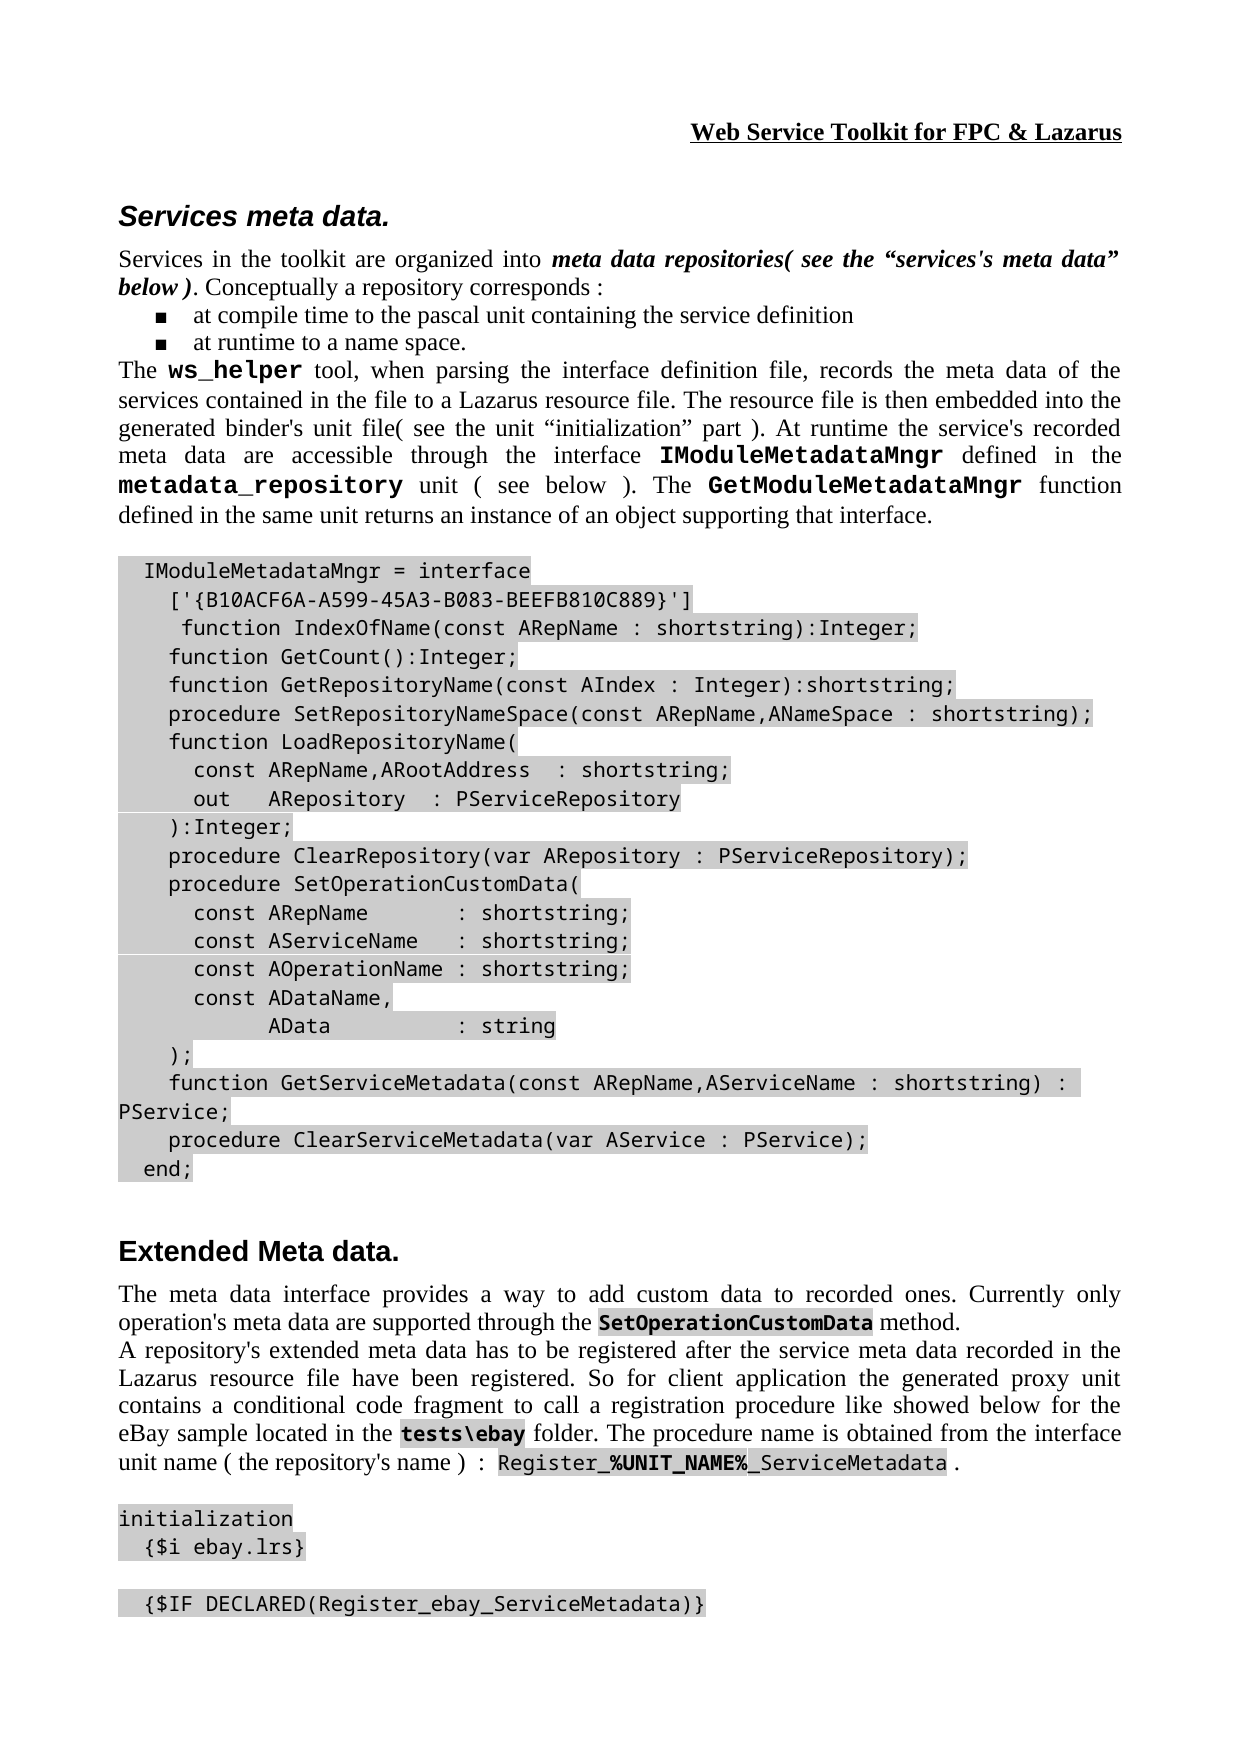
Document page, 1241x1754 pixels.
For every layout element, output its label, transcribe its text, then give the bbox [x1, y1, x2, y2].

text ):Integer; [118, 812, 1122, 841]
text const ARepName,ARootAddress : shortstring; [118, 756, 1122, 784]
subtitle Extended Meta data. [118, 1235, 1122, 1267]
text function GetServiceMetadata(const ARepName,AServiceName : shortstring) : PService; [118, 1068, 1122, 1125]
text Services in the toolkit are organized into meta data repositories( see the “services's meta data” below ). Conceptually a repository corresponds : [118, 245, 1122, 301]
text procedure ClearRepository(var ARepository : PServiceRepository); [118, 841, 1122, 869]
text procedure SetOperationCustomData( [118, 869, 1122, 898]
text const ARepName : shortstring; [118, 898, 1122, 926]
text procedure ClearServiceMetadata(var AService : PService); [118, 1125, 1122, 1154]
list at runtime to a name space. [156, 328, 1122, 356]
text AData : string [118, 1011, 1122, 1040]
text {$IF DECLARED(Register_ebay_ServiceMetadata)} [118, 1589, 1122, 1617]
text const AServiceName : shortstring; [118, 926, 1122, 954]
text out ARepository : PServiceRepository [118, 784, 1122, 812]
text function GetRepositoryName(const AIndex : Integer):shortstring; [118, 670, 1122, 699]
text ); [118, 1040, 1122, 1068]
text ['{B10ACF6A-A599-45A3-B083-BEEFB810C889}'] [118, 585, 1122, 613]
text {$i ebay.lrs} [118, 1532, 1122, 1561]
text const ADataName, [118, 983, 1122, 1011]
text The meta data interface provides a way to add custom data to recorded ones. Currently only operation's meta data are supported through the SetOperationCustomData method. [118, 1280, 1122, 1336]
text end; [118, 1154, 1122, 1182]
text IModuleMetadataMngr = interface [118, 556, 1122, 585]
text procedure SetRepositoryNameSpace(const ARepName,ANameSpace : shortstring); [118, 699, 1122, 727]
text The ws_helper tool, when parsing the interface definition file, records the meta data of the services contained in the file to a Lazarus resource file. The resource file is then embedded into the generated binder's unit file( see the unit “initialization” part ). At runtime the service's recorded meta data are accessible through the interface IModuleMetadataMngr defined in the metadata_repository unit ( see below ). The GetModuleMetadataMngr function defined in the same unit returns an instance of an object supporting that interface. [118, 356, 1122, 529]
text A repository's extended meta data has to be registered after the service meta data recorded in the Lazarus resource file have been registered. So for client application the generated proxy unit contains a conditional code fragment to call a registration procedure like showed below for the eBay sample located in the tests\ebay folder. The procedure name is obtained from the interface unit name ( the repository's name ) : Register_%UNIT_NAME%_ServiceMetadata . [118, 1336, 1122, 1476]
text function IndexOfName(const ARepName : shortstring):Integer; [118, 613, 1122, 642]
list at compile time to the pascal unit containing the service definition [156, 301, 1122, 328]
text const AOperationName : shortstring; [118, 954, 1122, 983]
text initialization [118, 1504, 1122, 1532]
subtitle Services meta data. [118, 200, 1122, 233]
text function GetCount():Integer; [118, 642, 1122, 670]
text function LoadRepositoryName( [118, 727, 1122, 756]
